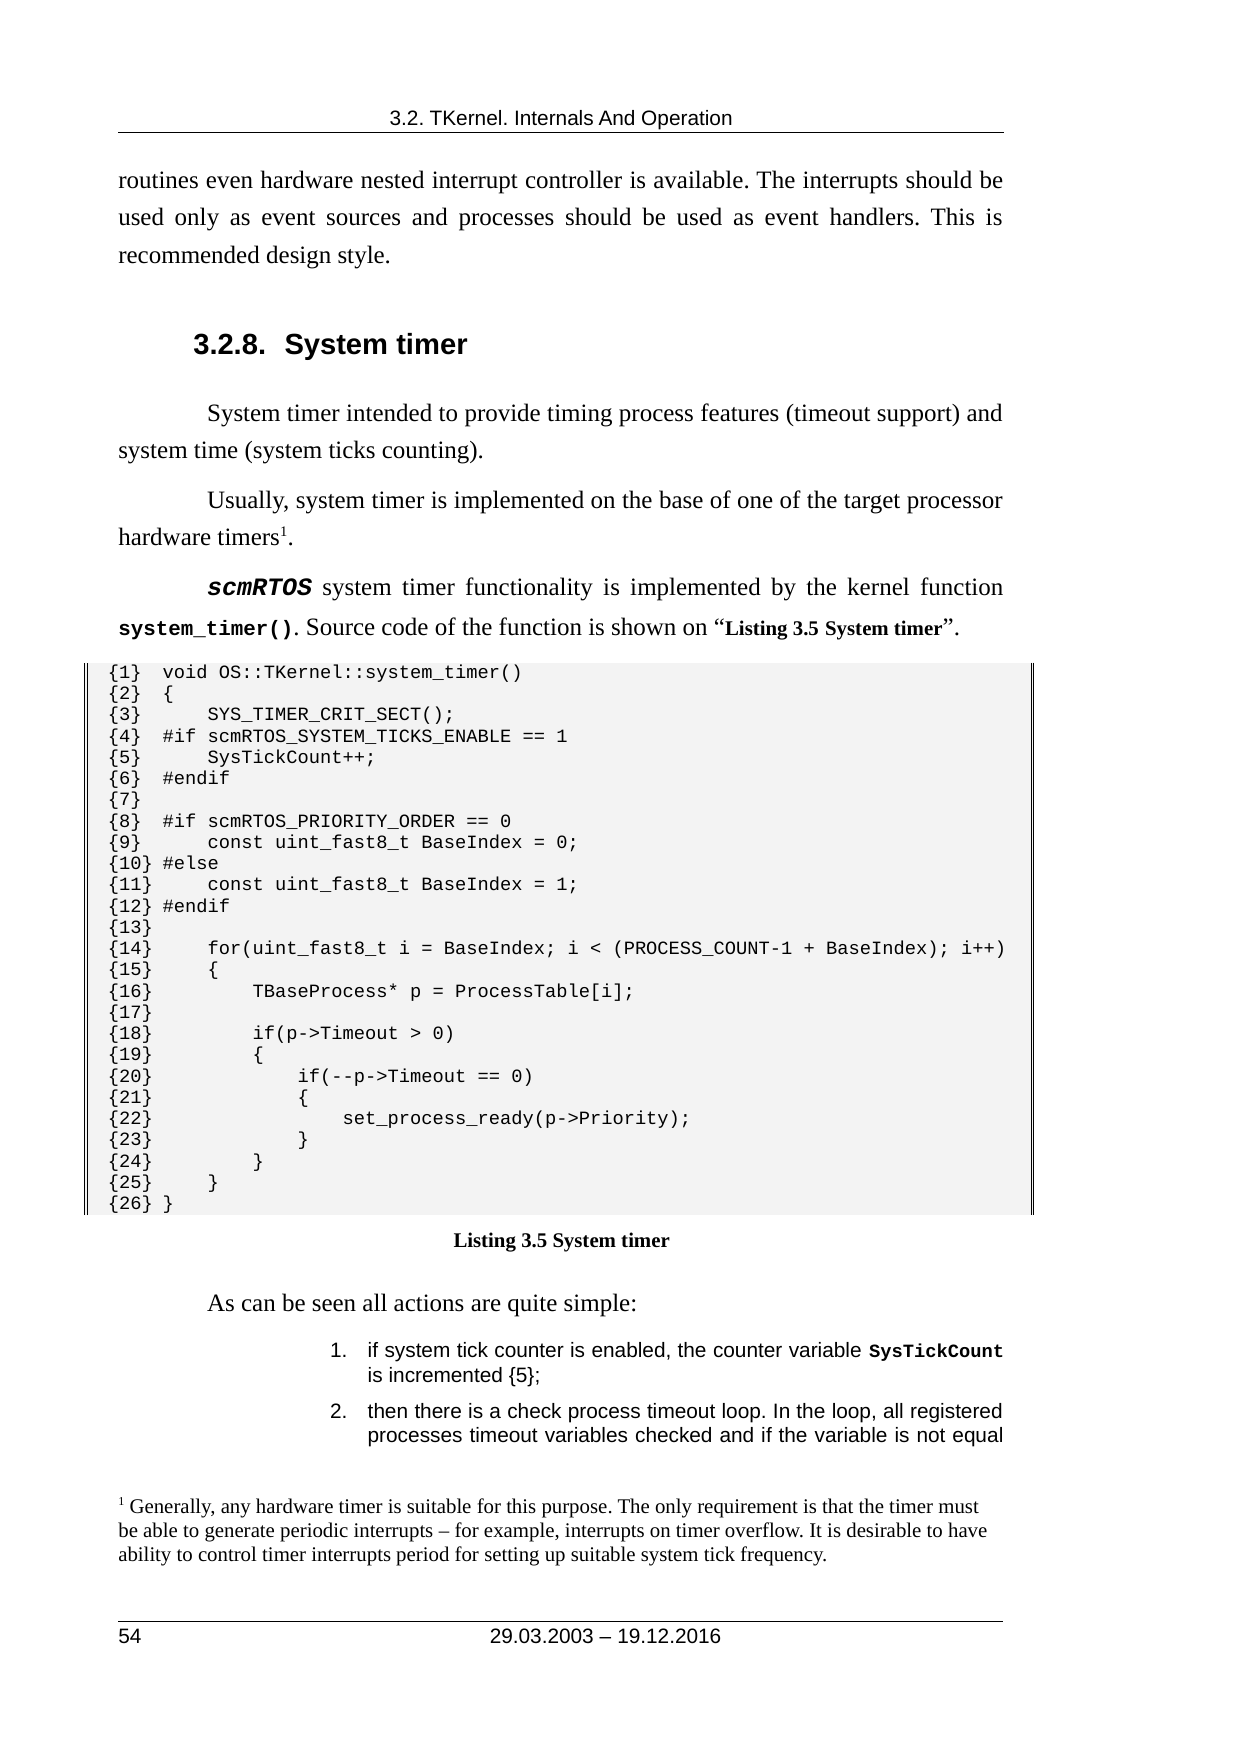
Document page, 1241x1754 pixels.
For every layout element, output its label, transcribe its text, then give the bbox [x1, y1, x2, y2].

list } [88, 1194, 1031, 1215]
list if(p->Timeout > 0) [88, 1024, 1031, 1045]
list #endif [88, 769, 1031, 790]
list { [88, 1088, 1031, 1109]
list TBaseProcess* p = ProcessTable[i]; [88, 981, 1031, 1003]
list { [88, 684, 1031, 705]
text System timer intended to provide timing process features (timeout support) and system time (system ticks counting). [118, 398, 1004, 464]
subtitle System timer [193, 327, 886, 361]
text routines even hardware nested interrupt controller is available. The interrupts should be used only as event sources and processes should be used as event handlers. This is recommended design style. [118, 165, 1004, 268]
text scmRTOS system timer functionality is implemented by the kernel function system_timer(). Source code of the function is shown on “Listing 3.5 System timer”. [118, 572, 1004, 641]
list SYS_TIMER_CRIT_SECT(); [88, 705, 1031, 726]
list SysTickCount++; [88, 748, 1031, 769]
list } [88, 1151, 1031, 1173]
list if system tick counter is enabled, the counter variable SysTickCount is incremented {5}; [330, 1337, 1004, 1387]
list #if scmRTOS_SYSTEM_TICKS_ENABLE == 1 [88, 726, 1031, 748]
list const uint_fast8_t BaseIndex = 1; [88, 875, 1031, 896]
list #if scmRTOS_PRIORITY_ORDER == 0 [88, 811, 1031, 833]
text Generally, any hardware timer is suitable for this purpose. The only requirement is that the timer must be able to generate periodic interrupts – for example, interrupts on timer overflow. It is desirable to have ability to control timer interrupts period for setting up suitable system tick frequency. [118, 1494, 1004, 1566]
list { [88, 1045, 1031, 1066]
list set_process_ready(p->Priority); [88, 1109, 1031, 1130]
list for(uint_fast8_t i = BaseIndex; i < (PROCESS_COUNT-1 + BaseIndex); i++) [88, 939, 1031, 960]
list #else [88, 854, 1031, 875]
list if(--p->Timeout == 0) [88, 1066, 1031, 1088]
list } [88, 1173, 1031, 1194]
text As can be seen all actions are quite simple: [118, 1288, 1004, 1316]
list { [88, 960, 1031, 981]
list then there is a check process timeout loop. In the loop, all registered processes timeout variables checked and if the variable is not equal to 0 it value is decremented. When the variable achieves 0 (this means that appropriate process timeout expires) the corresponding process is moved from suspended state to ready to run state. [330, 1399, 1004, 1447]
list void OS::TKernel::system_timer() [88, 663, 1031, 684]
list } [88, 1130, 1031, 1151]
list #endif [88, 896, 1031, 918]
text Usually, system timer is implemented on the base of one of the target processor hardware timers. [118, 485, 1004, 551]
list const uint_fast8_t BaseIndex = 0; [88, 833, 1031, 854]
text Listing 3.5 System timer [119, 1227, 1004, 1252]
